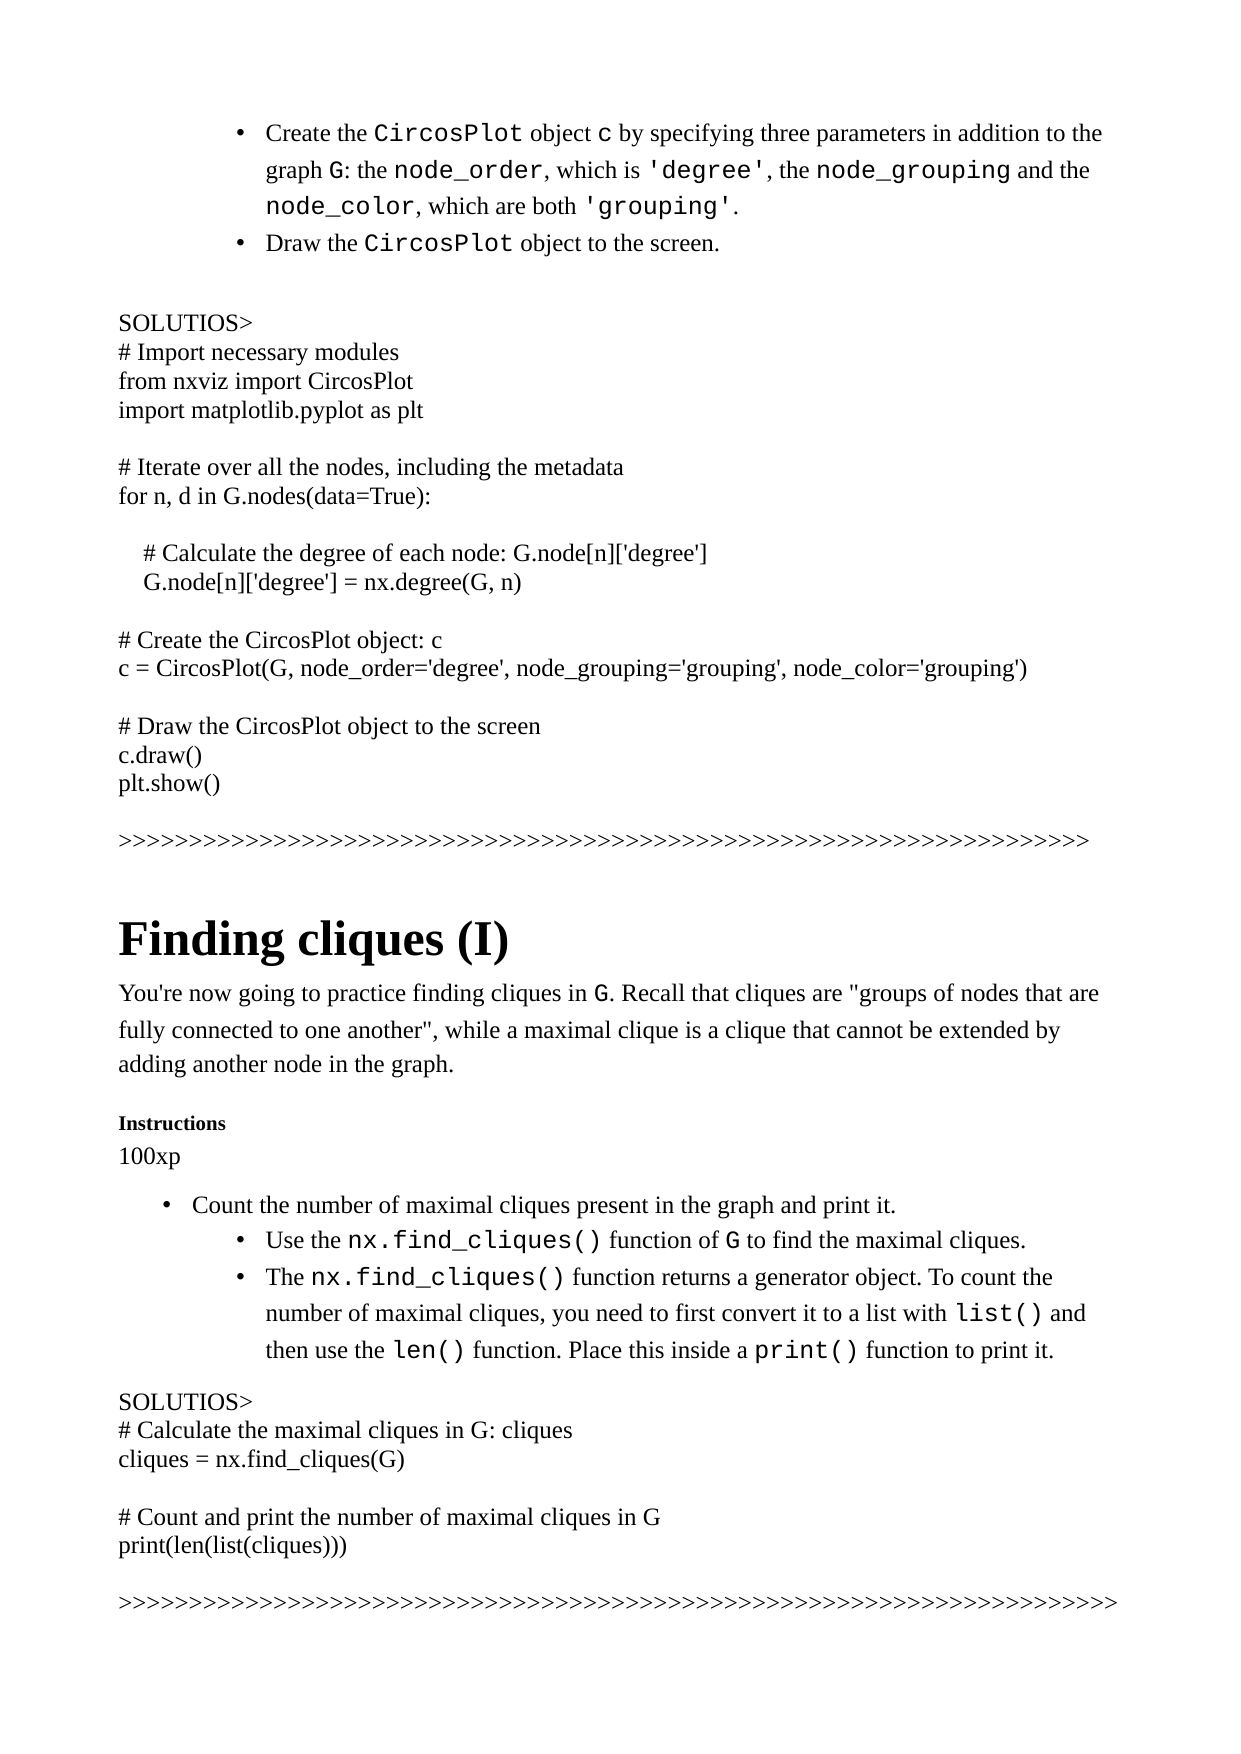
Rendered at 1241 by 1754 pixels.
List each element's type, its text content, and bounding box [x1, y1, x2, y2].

text plt.show() [118, 768, 1122, 797]
list Draw the CircosPlot object to the screen. [236, 228, 1122, 259]
text import matplotlib.pyplot as plt [118, 395, 1122, 423]
text cliques = nx.find_cliques(G) [118, 1444, 1122, 1473]
text # Count and print the number of maximal cliques in G [118, 1502, 1122, 1530]
text >>>>>>>>>>>>>>>>>>>>>>>>>>>>>>>>>>>>>>>>>>>>>>>>>>>>>>>>>>>>>>>>>>>>> [118, 826, 1122, 855]
list Count the number of maximal cliques present in the graph and print it. [162, 1191, 1122, 1219]
text G.node[n]['degree'] = nx.degree(G, n) [118, 567, 1122, 596]
list Create the CircosPlot object c by specifying three parameters in addition to the graph G: the node_order, which is 'degree', the node_grouping and the node_color, which are both 'grouping'. [236, 118, 1122, 222]
text You're now going to practice finding cliques in G. Recall that cliques are "groups of nodes that are fully connected to one another", while a maximal clique is a clique that cannot be extended by adding another node in the graph. [118, 978, 1122, 1078]
list The nx.find_cliques() function returns a generator object. To count the number of maximal cliques, you need to first convert it to a list with list() and then use the len() function. Place this inside a print() function to print it. [236, 1262, 1122, 1366]
text c = CircosPlot(G, node_order='degree', node_grouping='grouping', node_color='grouping') [118, 653, 1122, 682]
text SOLUTIOS> [118, 1387, 1122, 1415]
subtitle Finding cliques (I) [118, 908, 1122, 966]
text # Create the CircosPlot object: c [118, 625, 1122, 653]
text >>>>>>>>>>>>>>>>>>>>>>>>>>>>>>>>>>>>>>>>>>>>>>>>>>>>>>>>>>>>>>>>>>>>>>> [118, 1588, 1122, 1617]
text c.draw() [118, 740, 1122, 768]
list Use the nx.find_cliques() function of G to find the maximal cliques. [236, 1225, 1122, 1256]
subtitle Instructions [118, 1111, 1122, 1135]
text # Draw the CircosPlot object to the screen [118, 711, 1122, 740]
text for n, d in G.nodes(data=True): [118, 481, 1122, 510]
text # Iterate over all the nodes, including the metadata [118, 452, 1122, 481]
text # Calculate the maximal cliques in G: cliques [118, 1415, 1122, 1444]
text from nxviz import CircosPlot [118, 366, 1122, 395]
text 100xp [118, 1141, 1122, 1170]
text SOLUTIOS> [118, 308, 1122, 337]
text print(len(list(cliques))) [118, 1530, 1122, 1559]
text # Calculate the degree of each node: G.node[n]['degree'] [118, 538, 1122, 567]
text # Import necessary modules [118, 337, 1122, 366]
